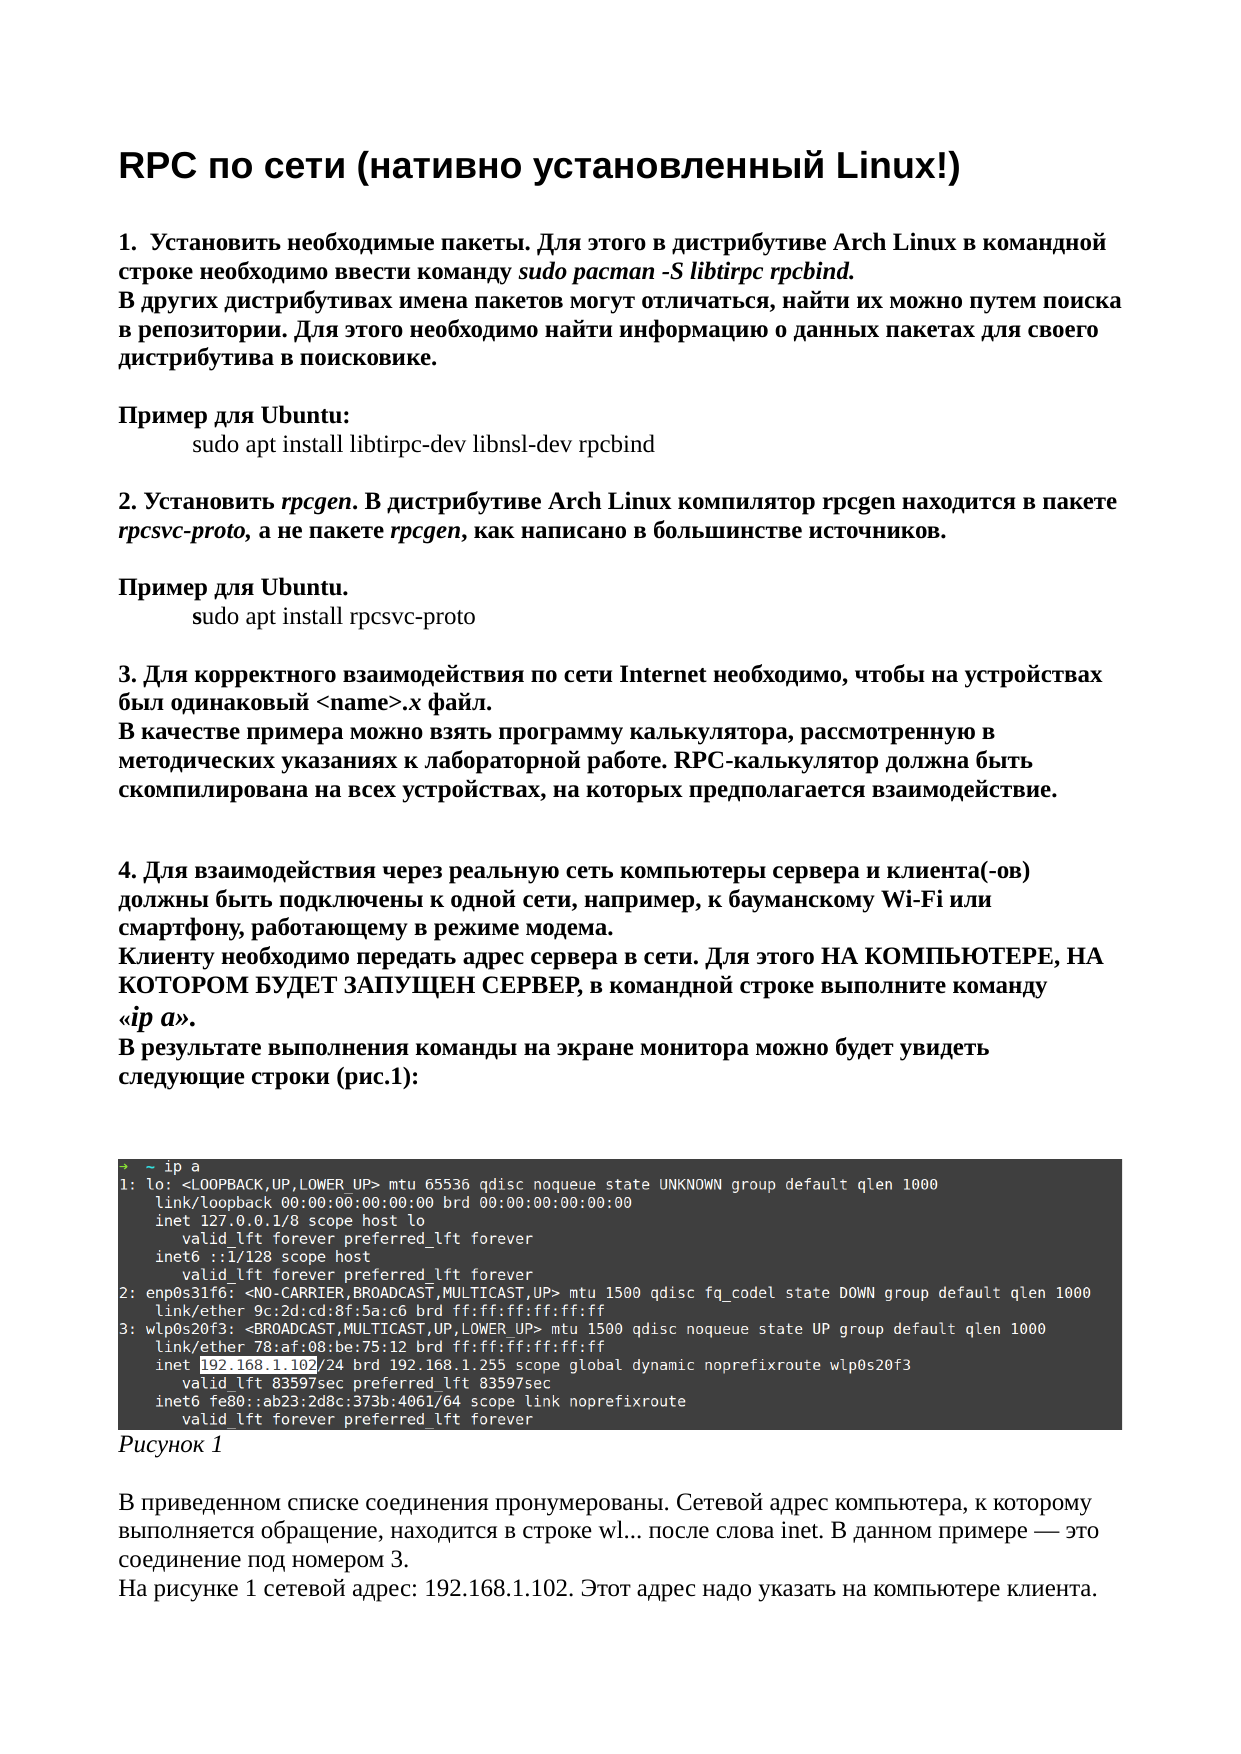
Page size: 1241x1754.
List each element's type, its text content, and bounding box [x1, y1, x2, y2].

text 2. Установить rpcgen. В дистрибутиве Arch Linux компилятор rpcgen находится в пакете rpcsvc-proto, а не пакете rpcgen, как написано в большинстве источников. [118, 486, 1122, 544]
text Рисунок 1 [118, 1430, 1122, 1458]
text В других дистрибутивах имена пакетов могут отличаться, найти их можно путем поиска в репозитории. Для этого необходимо найти информацию о данных пакетах для своего дистрибутива в поисковике. [118, 285, 1122, 371]
text Клиенту необходимо передать адрес сервера в сети. Для этого НА КОМПЬЮТЕРЕ, НА КОТОРОМ БУДЕТ ЗАПУЩЕН СЕРВЕР, в командной строке выполните команду [118, 941, 1122, 999]
text 3. Для корректного взаимодействия по сети Internet необходимо, чтобы на устройствах был одинаковый <name>.x файл. [118, 659, 1122, 716]
text В приведенном списке соединения пронумерованы. Cетевой адрес компьютера, к которому выполняется обращение, находится в строке wl... после слова inet. В данном примере — это соединение под номером 3. [118, 1487, 1122, 1573]
picture [118, 1159, 1123, 1430]
text В качестве примера можно взять программу калькулятора, рассмотренную в методических указаниях к лабораторной работе. RPC-калькулятор должна быть скомпилирована на всех устройствах, на которых предполагается взаимодействие. [118, 716, 1122, 802]
text sudo apt install libtirpc-dev libnsl-dev rpcbind [118, 429, 1122, 457]
text На рисунке 1 сетевой адрес: 192.168.1.102. Этот адрес надо указать на компьютере клиента. [118, 1573, 1122, 1602]
text 4. Для взаимодействия через реальную сеть компьютеры сервера и клиента(-ов) должны быть подключены к одной сети, например, к бауманскому Wi-Fi или смартфону, работающему в режиме модема. [118, 855, 1122, 941]
text Пример для Ubuntu: [118, 400, 1122, 429]
text В результате выполнения команды на экране монитора можно будет увидеть следующие строки (рис.1): [118, 1032, 1122, 1090]
text «ip a». [118, 999, 1122, 1032]
text 1. Установить необходимые пакеты. Для этого в дистрибутиве Arch Linux в командной строке необходимо ввести команду sudo pacman -S libtirpc rpcbind. [118, 227, 1122, 285]
subtitle RPC по сети (нативно установленный Linux!) [118, 143, 1122, 186]
text sudo apt install rpcsvc-proto [118, 601, 1122, 630]
text Пример для Ubuntu. [118, 572, 1122, 601]
